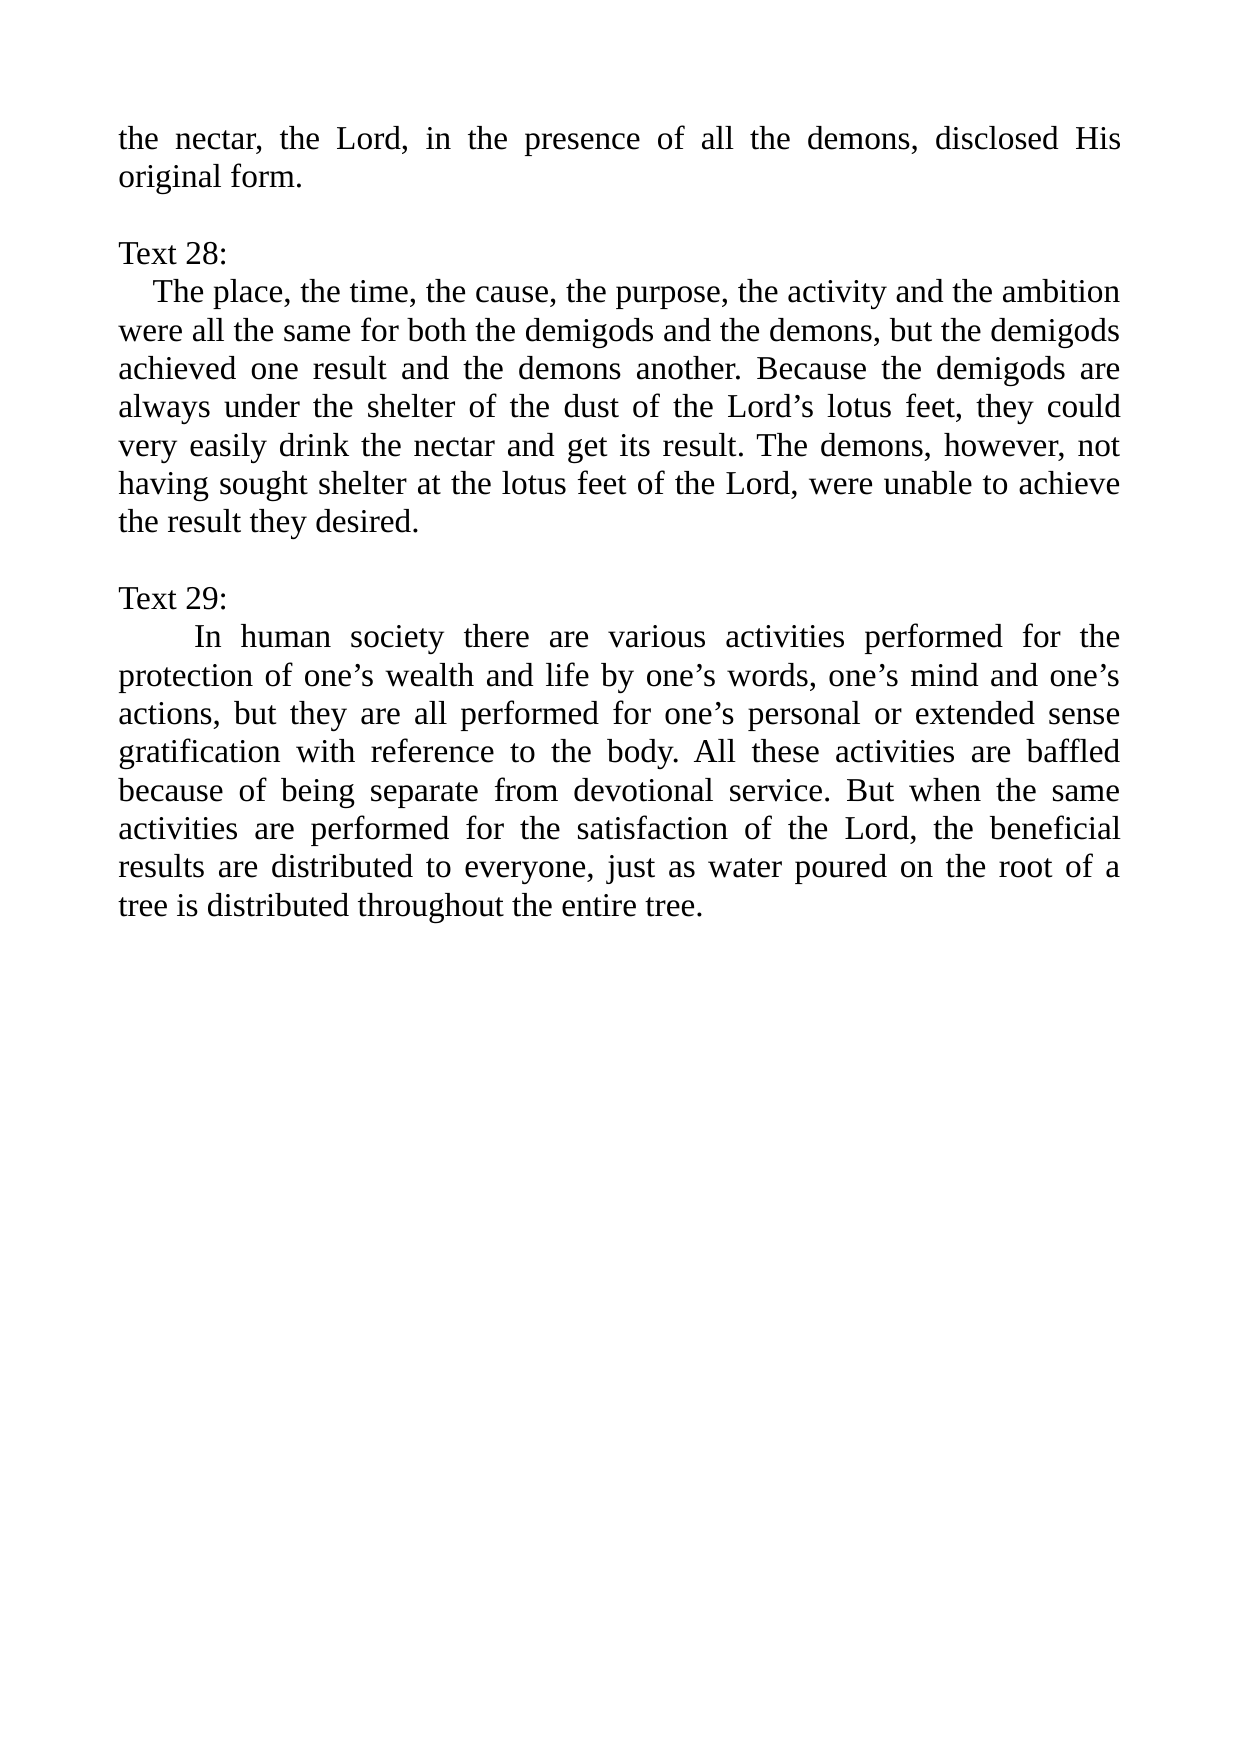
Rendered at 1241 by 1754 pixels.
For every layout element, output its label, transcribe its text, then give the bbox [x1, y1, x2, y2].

text The place, the time, the cause, the purpose, the activity and the ambition were all the same for both the demigods and the demons, but the demigods achieved one result and the demons another. Because the demigods are always under the shelter of the dust of the Lord’s lotus feet, they could very easily drink the nectar and get its result. The demons, however, not having sought shelter at the lotus feet of the Lord, were unable to achieve the result they desired. [118, 271, 1122, 540]
text In human society there are various activities performed for the protection of one’s wealth and life by one’s words, one’s mind and one’s actions, but they are all performed for one’s personal or extended sense gratification with reference to the body. All these activities are baffled because of being separate from devotional service. But when the same activities are performed for the satisfaction of the Lord, the beneficial results are distributed to everyone, just as water poured on the root of a tree is distributed throughout the entire tree. [118, 616, 1122, 923]
text Text 29: [118, 578, 1122, 616]
text Text 28: [118, 233, 1122, 271]
text the nectar, the Lord, in the presence of all the demons, disclosed His original form. [118, 118, 1122, 195]
